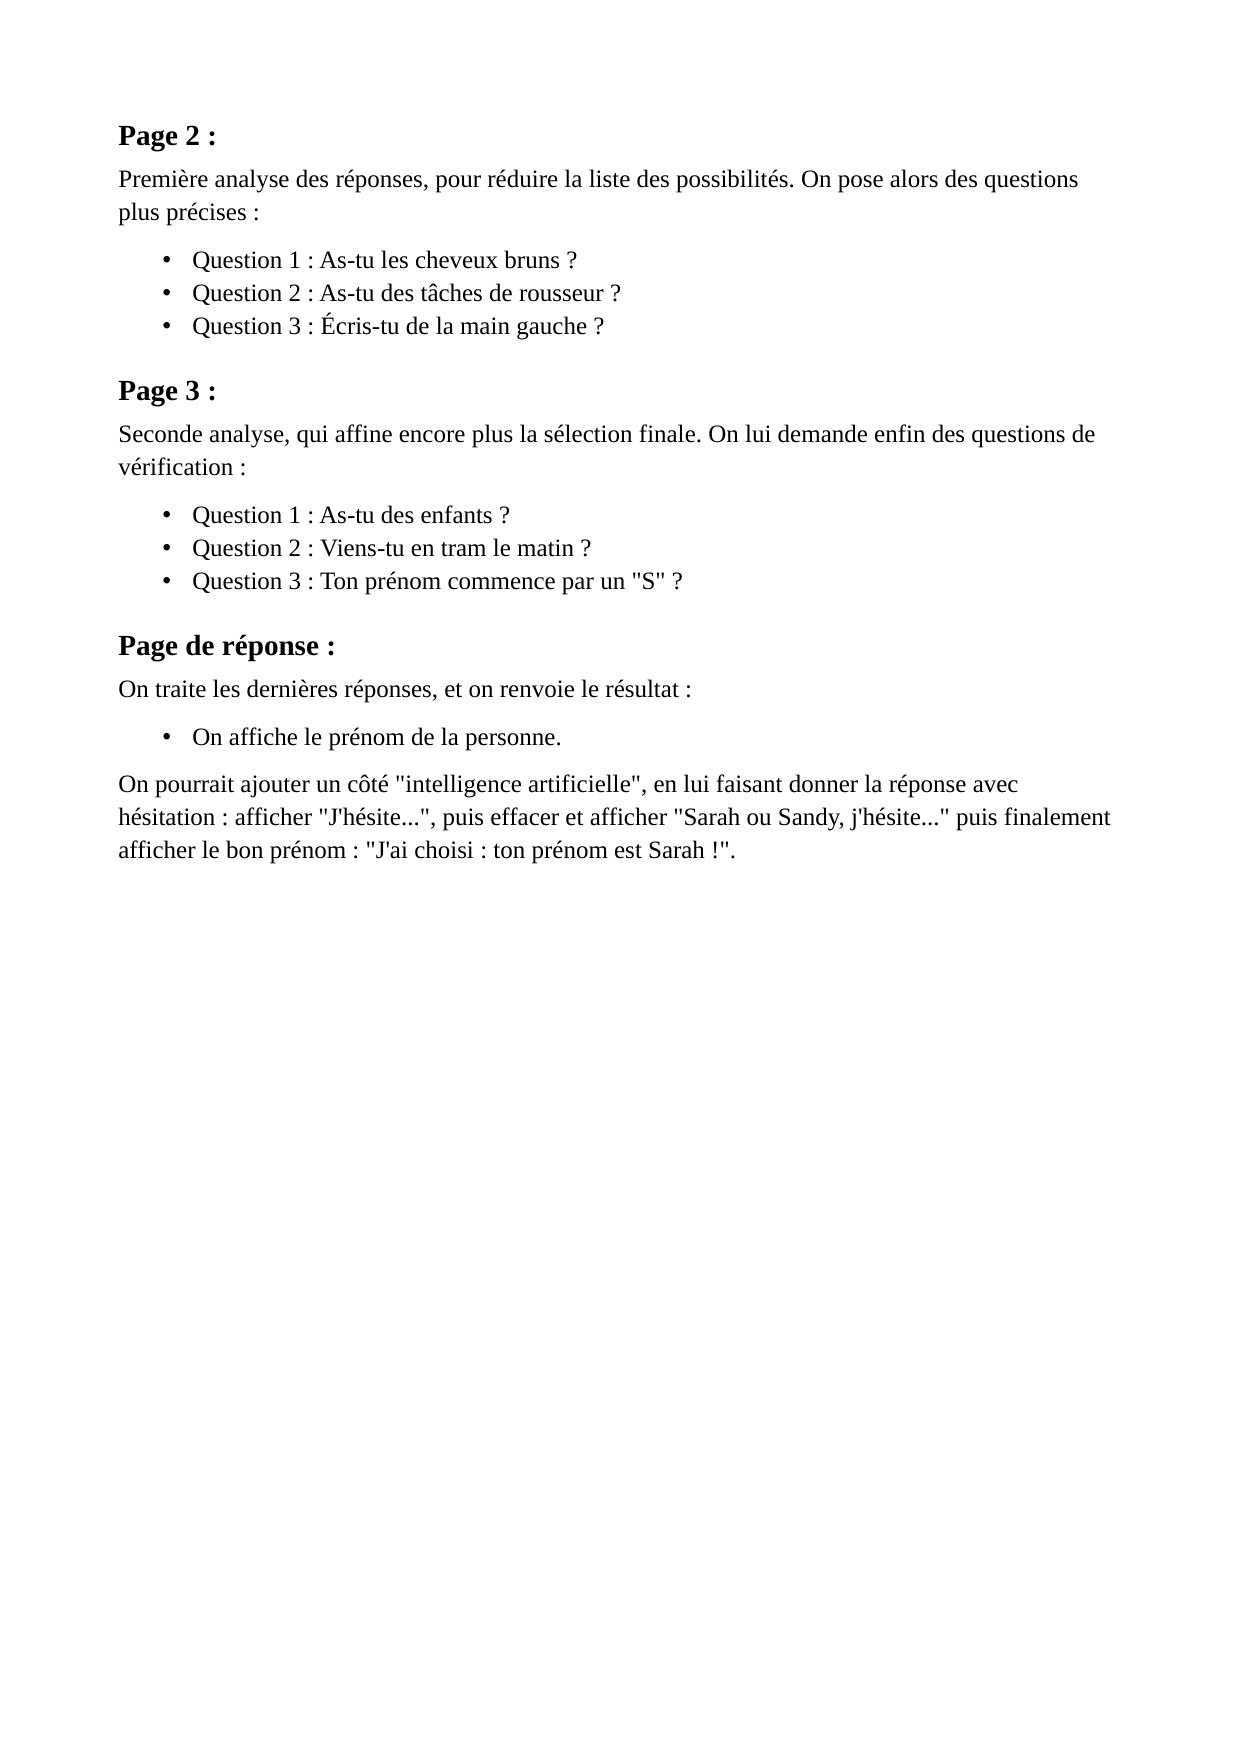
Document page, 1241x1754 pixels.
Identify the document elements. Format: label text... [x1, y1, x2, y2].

text Première analyse des réponses, pour réduire la liste des possibilités. On pose alors des questions plus précises : [118, 164, 1122, 226]
text Seconde analyse, qui affine encore plus la sélection finale. On lui demande enfin des questions de vérification : [118, 419, 1122, 481]
subtitle Page de réponse : [118, 628, 1122, 661]
list Question 2 : Viens-tu en tram le matin ? [162, 533, 1122, 561]
list Question 3 : Ton prénom commence par un "S" ? [162, 566, 1122, 594]
subtitle Page 2 : [118, 118, 1122, 152]
list Question 3 : Écris-tu de la main gauche ? [162, 311, 1122, 339]
list Question 1 : As-tu les cheveux bruns ? [162, 245, 1122, 273]
text On traite les dernières réponses, et on renvoie le résultat : [118, 674, 1122, 703]
text On pourrait ajouter un côté "intelligence artificielle", en lui faisant donner la réponse avec hésitation : afficher "J'hésite...", puis effacer et afficher "Sarah ou Sandy, j'hésite..." puis finalement afficher le bon prénom : "J'ai choisi : ton prénom est Sarah !". [118, 769, 1122, 864]
list Question 1 : As-tu des enfants ? [162, 500, 1122, 528]
subtitle Page 3 : [118, 373, 1122, 407]
list On affiche le prénom de la personne. [162, 722, 1122, 750]
list Question 2 : As-tu des tâches de rousseur ? [162, 278, 1122, 307]
